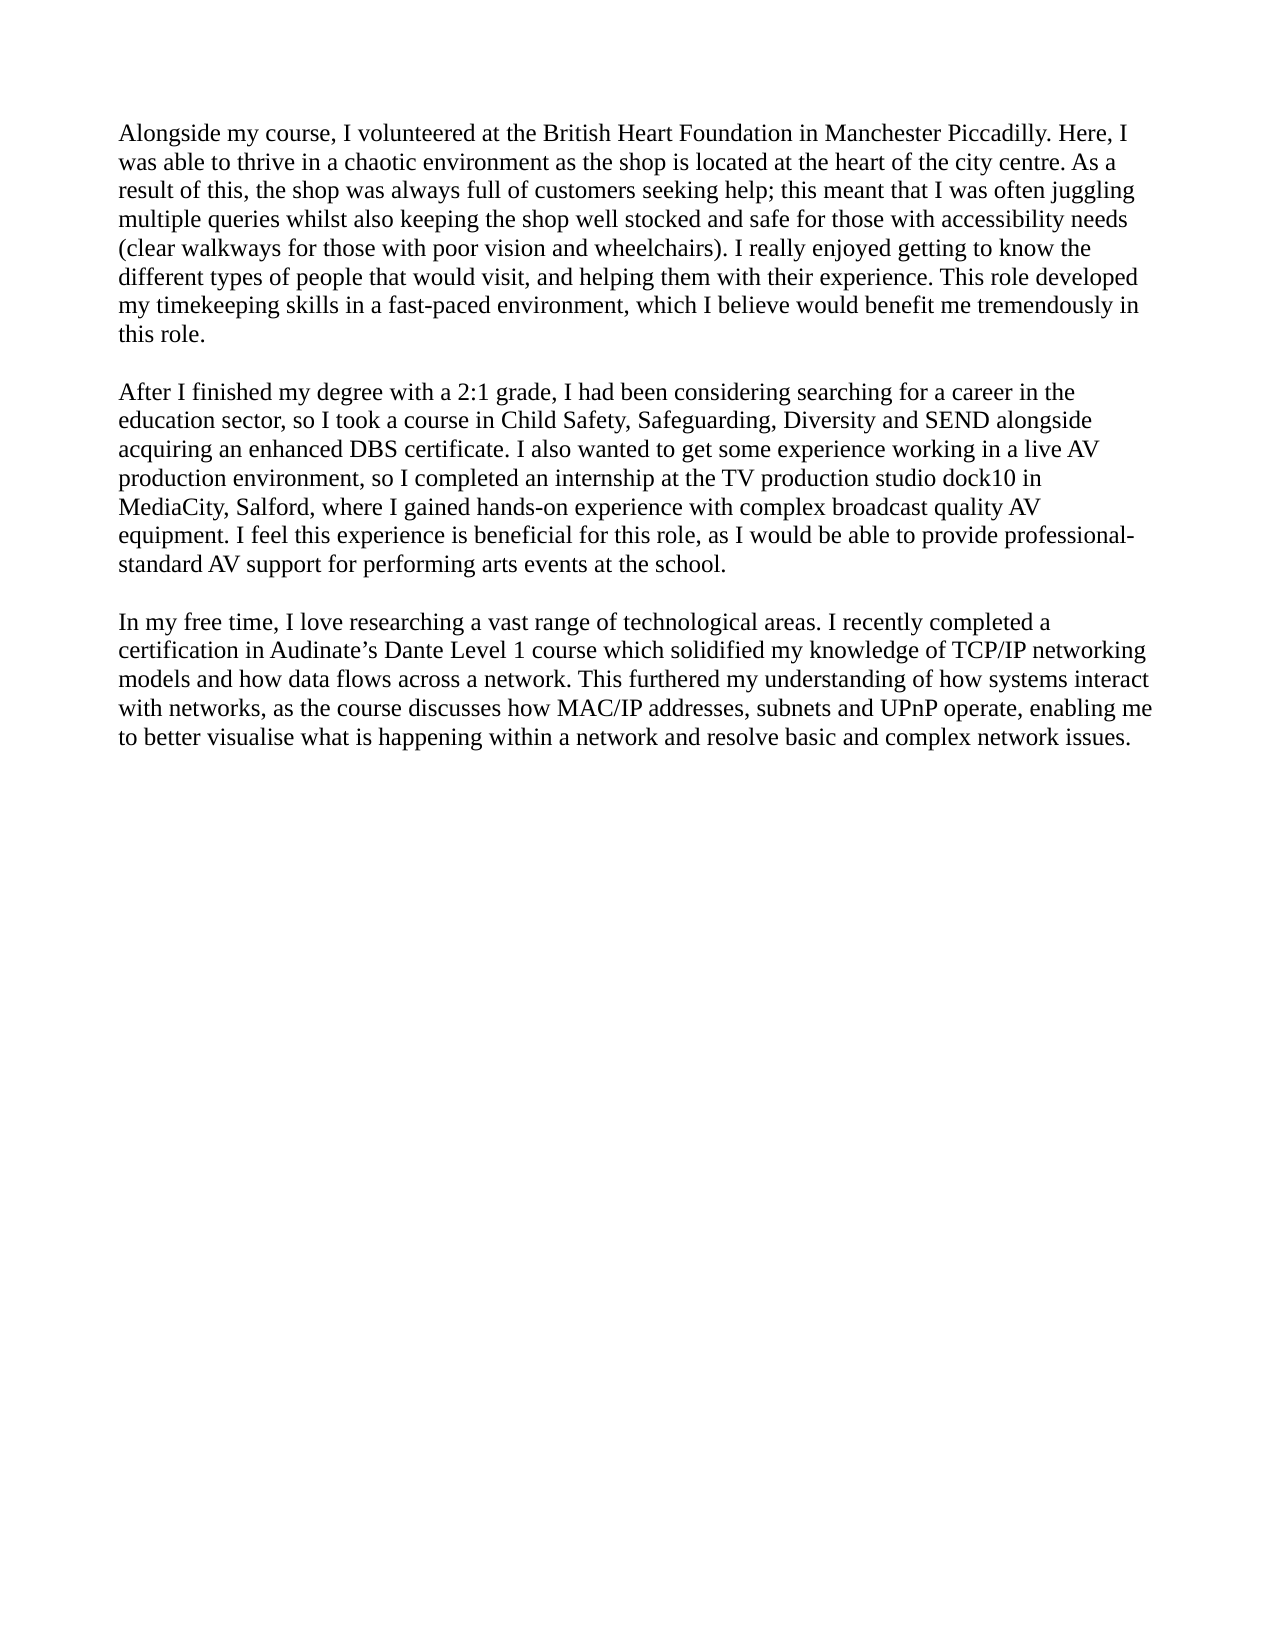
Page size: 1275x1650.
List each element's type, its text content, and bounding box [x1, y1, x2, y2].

text In my free time, I love researching a vast range of technological areas. I recently completed a certification in Audinate’s Dante Level 1 course which solidified my knowledge of TCP/IP networking models and how data flows across a network. This furthered my understanding of how systems interact with networks, as the course discusses how MAC/IP addresses, subnets and UPnP operate, enabling me to better visualise what is happening within a network and resolve basic and complex network issues. [118, 607, 1157, 751]
text Alongside my course, I volunteered at the British Heart Foundation in Manchester Piccadilly. Here, I was able to thrive in a chaotic environment as the shop is located at the heart of the city centre. As a result of this, the shop was always full of customers seeking help; this meant that I was often juggling multiple queries whilst also keeping the shop well stocked and safe for those with accessibility needs (clear walkways for those with poor vision and wheelchairs). I really enjoyed getting to know the different types of people that would visit, and helping them with their experience. This role developed my timekeeping skills in a fast-paced environment, which I believe would benefit me tremendously in this role. [118, 118, 1157, 348]
text After I finished my degree with a 2:1 grade, I had been considering searching for a career in the education sector, so I took a course in Child Safety, Safeguarding, Diversity and SEND alongside acquiring an enhanced DBS certificate. I also wanted to get some experience working in a live AV production environment, so I completed an internship at the TV production studio dock10 in MediaCity, Salford, where I gained hands-on experience with complex broadcast quality AV equipment. I feel this experience is beneficial for this role, as I would be able to provide professional-standard AV support for performing arts events at the school. [118, 377, 1157, 578]
